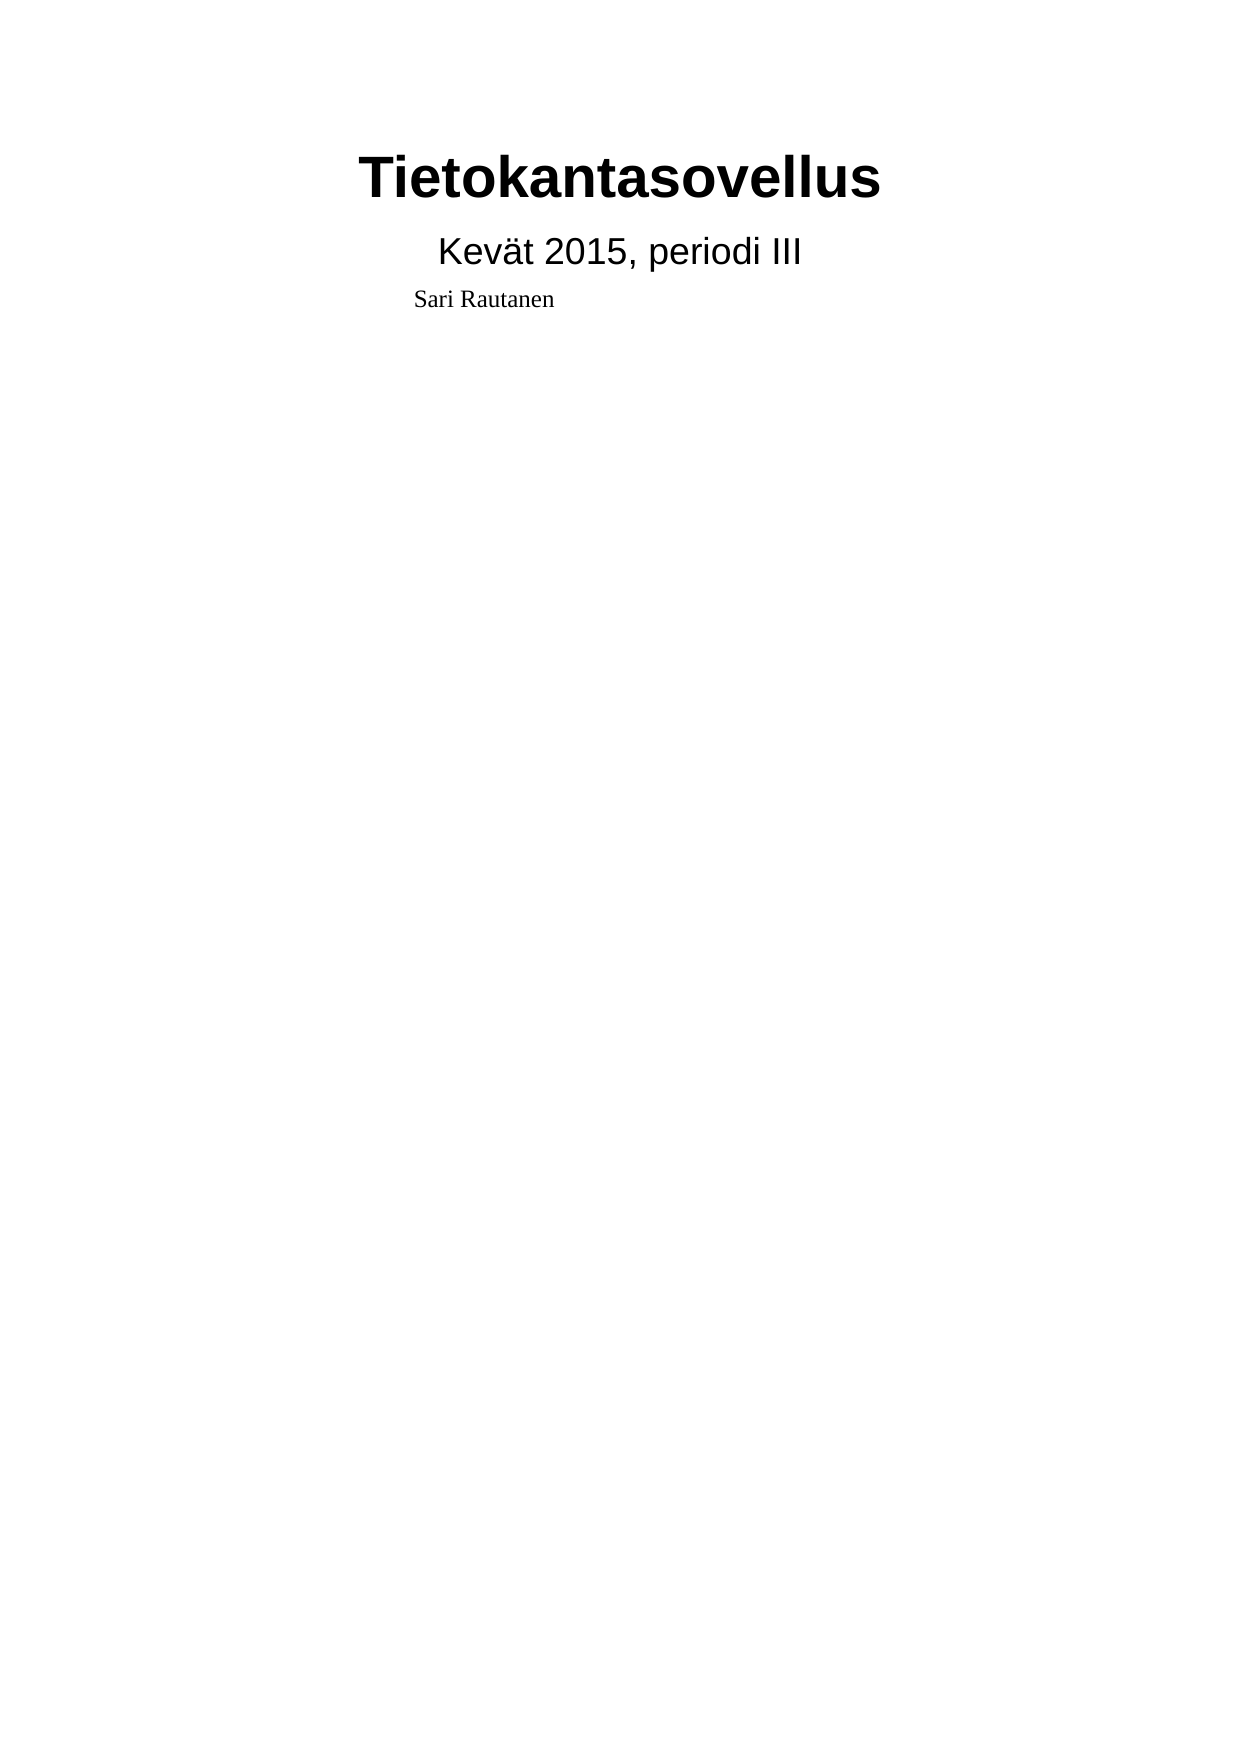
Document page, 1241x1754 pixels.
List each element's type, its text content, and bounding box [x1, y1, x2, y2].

subtitle Kevät 2015, periodi III [118, 229, 1122, 272]
subtitle Sari Rautanen [118, 284, 1122, 313]
title Tietokantasovellus [118, 143, 1122, 210]
